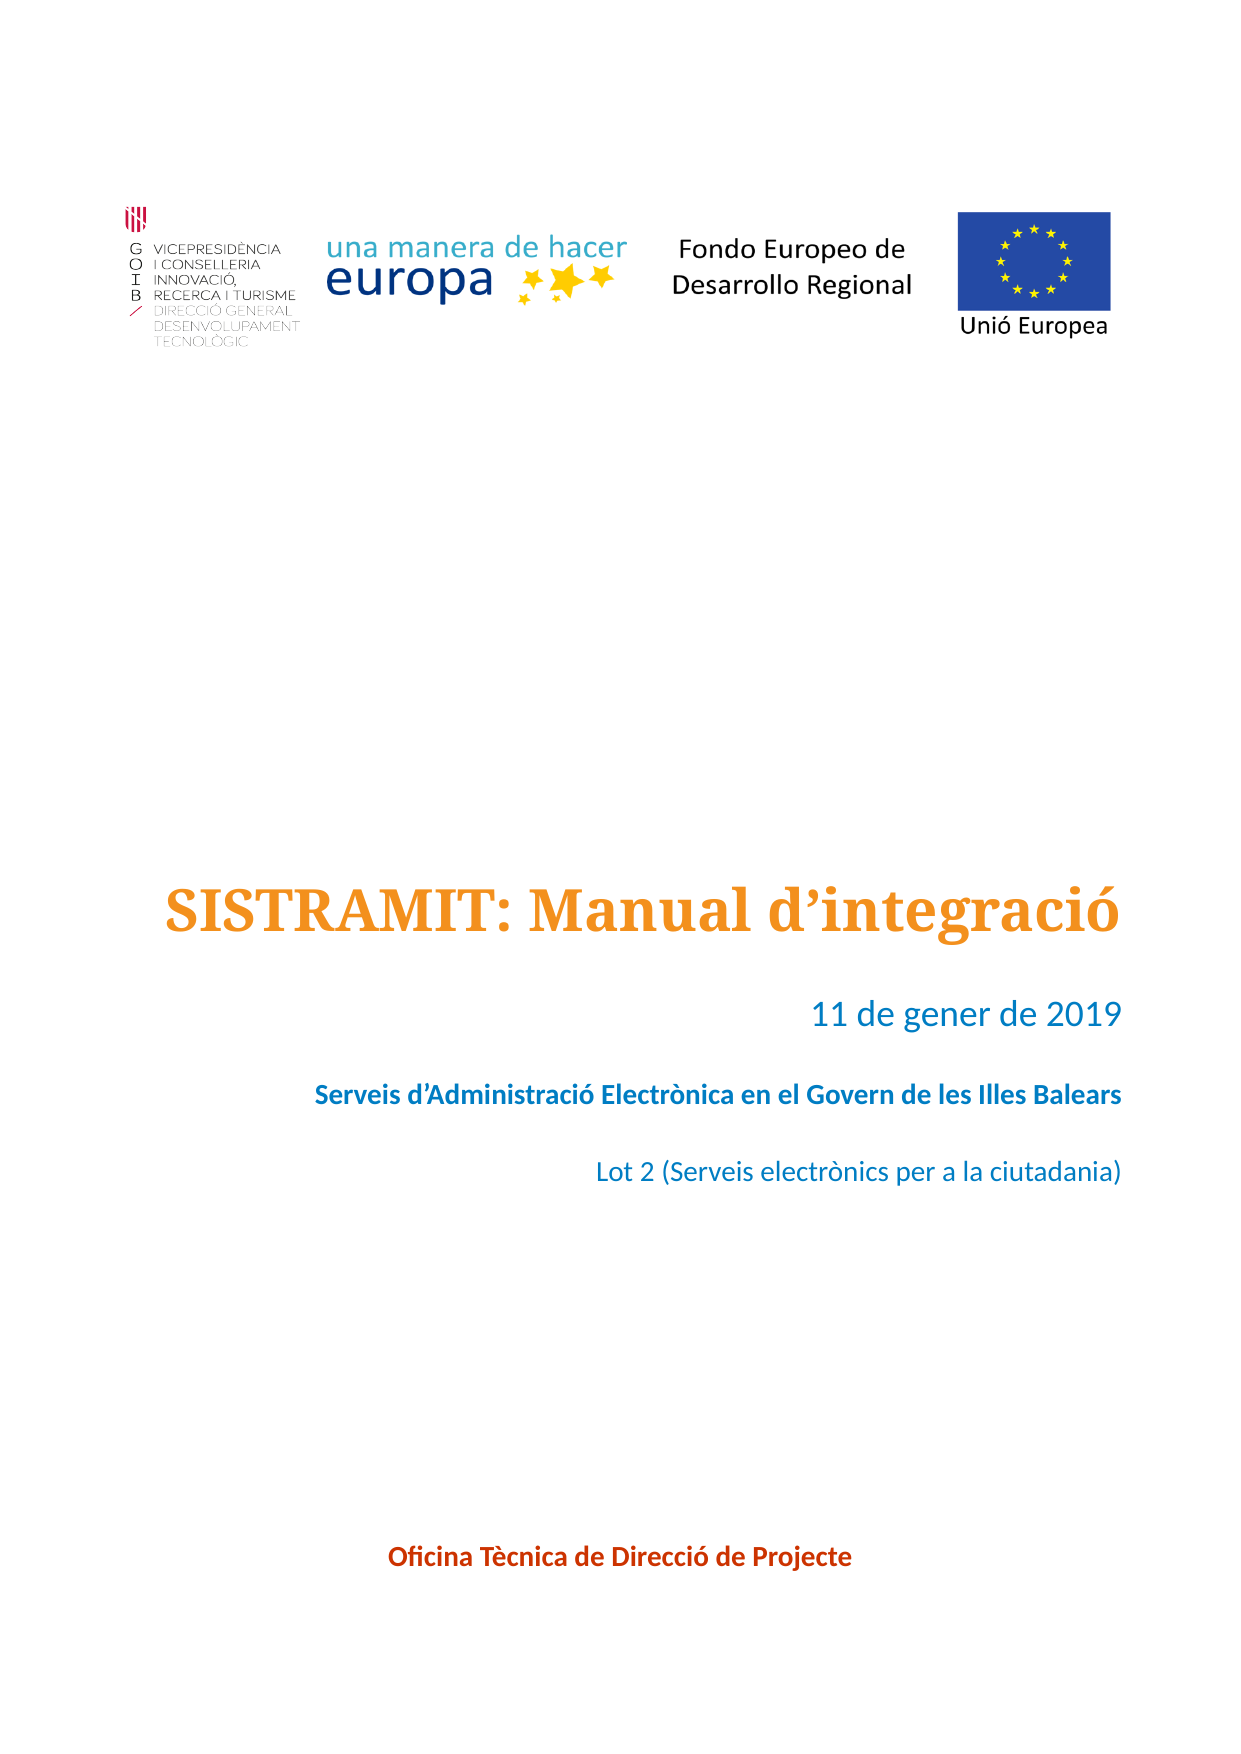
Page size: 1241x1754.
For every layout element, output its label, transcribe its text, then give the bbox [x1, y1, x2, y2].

picture [321, 202, 1122, 352]
text 11 de gener de 2019 [118, 989, 1122, 1035]
picture [118, 202, 308, 351]
text Serveis d’Administració Electrònica en el Govern de les Illes Balears [118, 1076, 1122, 1112]
text Lot 2 (Serveis electrònics per a la ciutadania) [118, 1153, 1122, 1189]
text Oficina Tècnica de Direcció de Projecte [118, 1538, 1122, 1573]
text SISTRAMIT: Manual d’integració [118, 869, 1122, 948]
